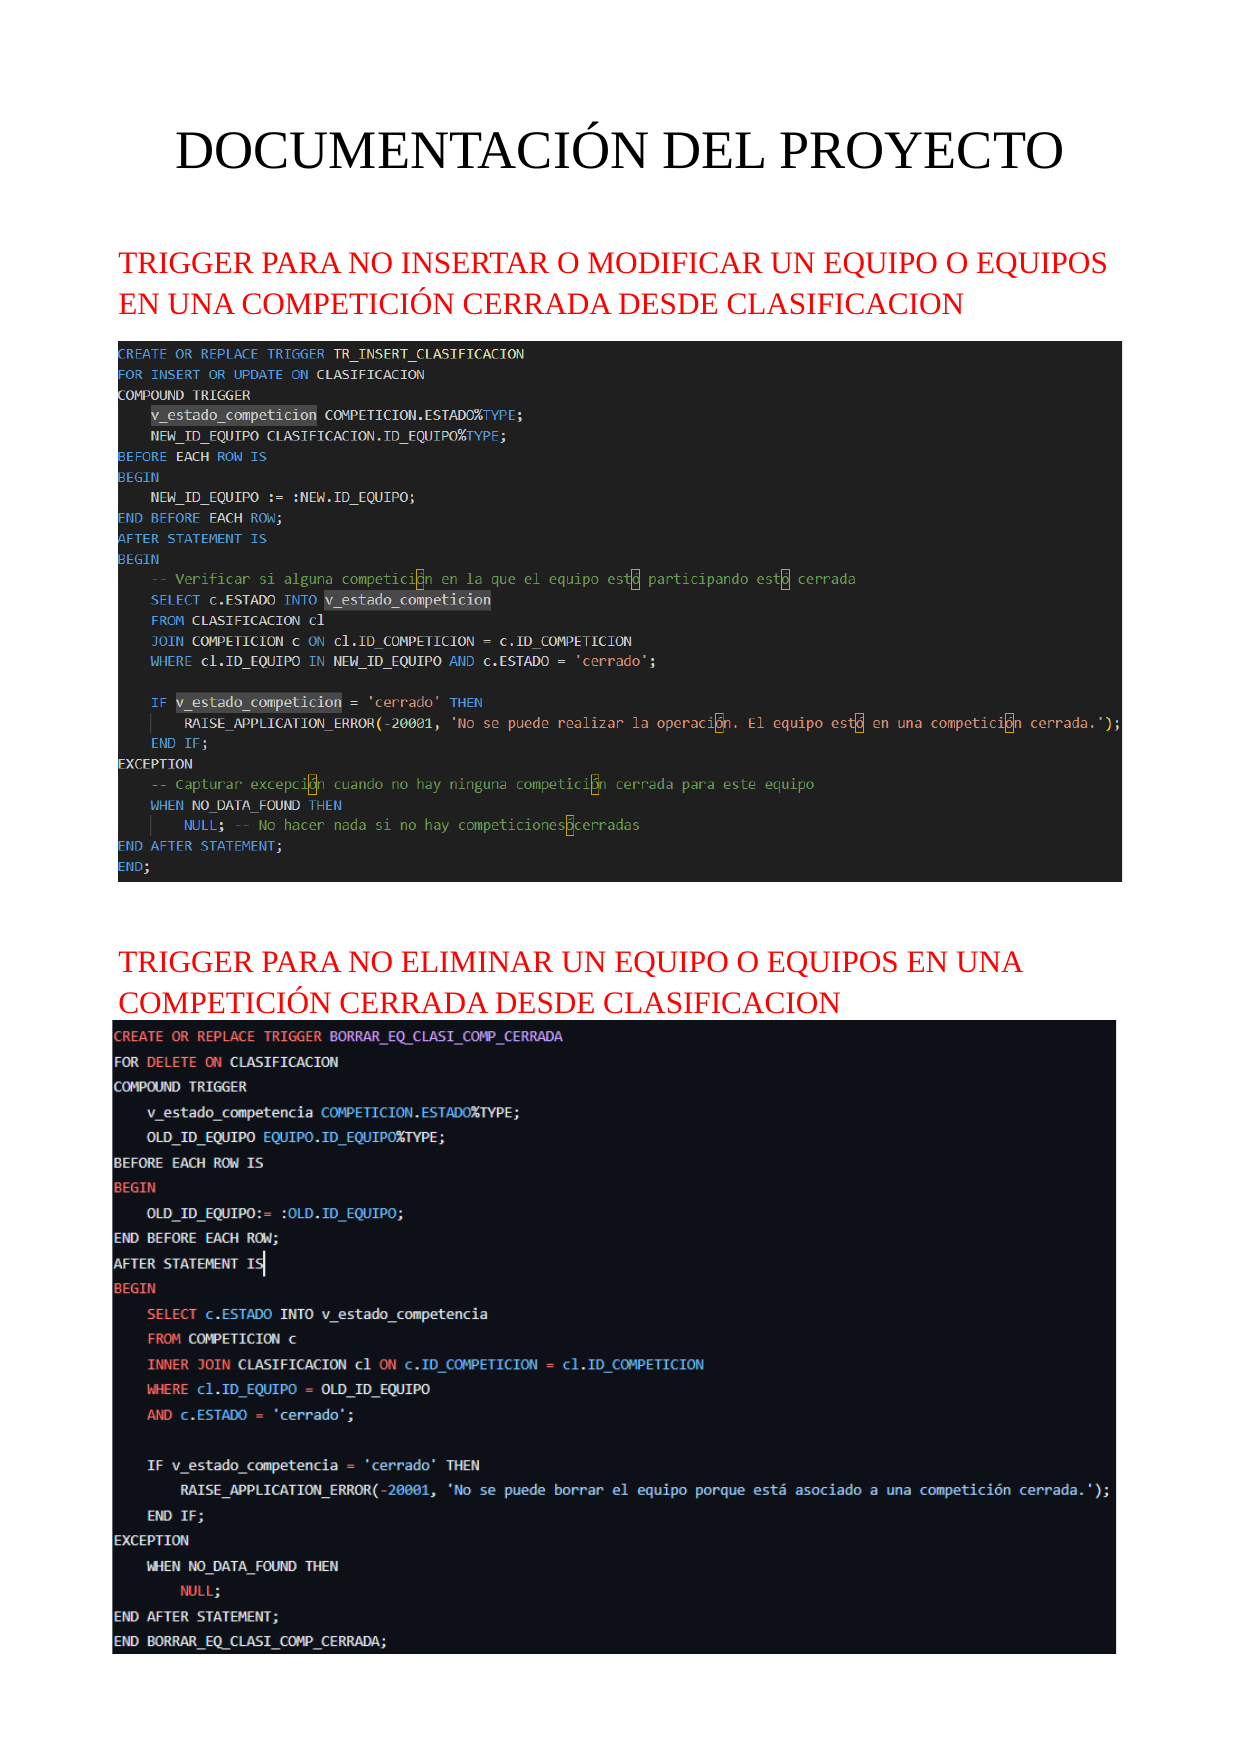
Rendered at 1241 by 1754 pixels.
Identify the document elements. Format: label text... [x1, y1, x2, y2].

picture [112, 1020, 1117, 1654]
text TRIGGER PARA NO INSERTAR O MODIFICAR UN EQUIPO O EQUIPOS EN UNA COMPETICIÓN CERRADA DESDE CLASIFICACION [118, 244, 1122, 321]
text TRIGGER PARA NO ELIMINAR UN EQUIPO O EQUIPOS EN UNA COMPETICIÓN CERRADA DESDE CLASIFICACION [118, 943, 1122, 1020]
picture [118, 341, 1123, 882]
